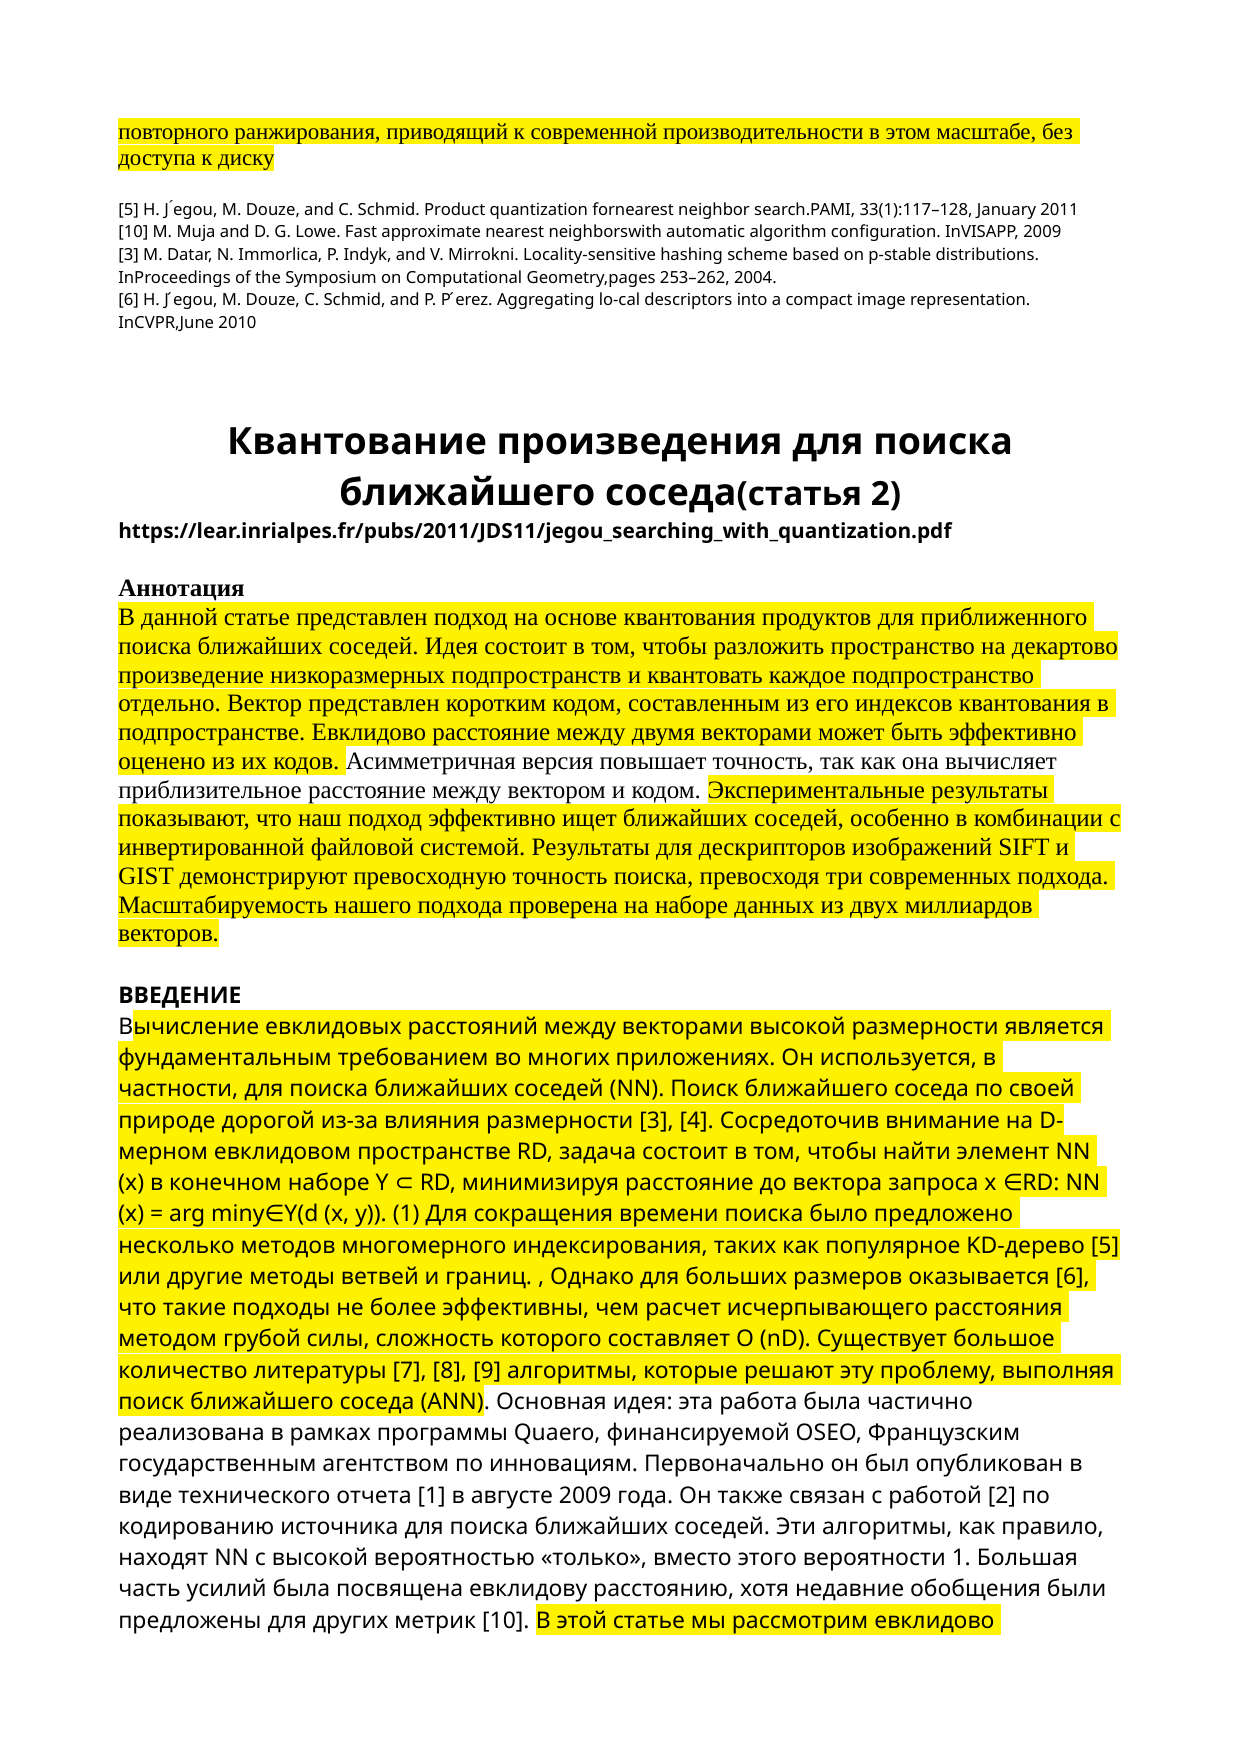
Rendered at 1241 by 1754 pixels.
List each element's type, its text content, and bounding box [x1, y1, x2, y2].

text Квантование произведения для поиска ближайшего соседа(статья 2) [118, 414, 1122, 516]
text [5] H. J ́egou, M. Douze, and C. Schmid. Product quantization fornearest neighbor search.PAMI, 33(1):117–128, January 2011 [118, 197, 1122, 220]
text ВВЕДЕНИЕ [118, 978, 1122, 1010]
text повторного ранжирования, приводящий к современной производительности в этом масштабе, без доступа к диску [118, 118, 1122, 171]
text https://lear.inrialpes.fr/pubs/2011/JDS11/jegou_searching_with_quantization.pdf [118, 516, 1122, 545]
text [6] H. J ́egou, M. Douze, C. Schmid, and P. P ́erez. Aggregating lo-cal descriptors into a compact image representation. InCVPR,June 2010 [118, 288, 1122, 333]
text [3] M. Datar, N. Immorlica, P. Indyk, and V. Mirrokni. Locality-sensitive hashing scheme based on p-stable distributions. InProceedings of the Symposium on Computational Geometry,pages 253–262, 2004. [118, 243, 1122, 288]
text В данной статье представлен подход на основе квантования продуктов для приближенного поиска ближайших соседей. Идея состоит в том, чтобы разложить пространство на декартово произведение низкоразмерных подпространств и квантовать каждое подпространство отдельно. Вектор представлен коротким кодом, составленным из его индексов квантования в подпространстве. Евклидово расстояние между двумя векторами может быть эффективно оценено из их кодов. Асимметричная версия повышает точность, так как она вычисляет приблизительное расстояние между вектором и кодом. Экспериментальные результаты показывают, что наш подход эффективно ищет ближайших соседей, особенно в комбинации с инвертированной файловой системой. Результаты для дескрипторов изображений SIFT и GIST демонстрируют превосходную точность поиска, превосходя три современных подхода. Масштабируемость нашего подхода проверена на наборе данных из двух миллиардов векторов. [118, 602, 1122, 947]
text Аннотация [118, 573, 1122, 602]
text Вычисление евклидовых расстояний между векторами высокой размерности является фундаментальным требованием во многих приложениях. Он используется, в частности, для поиска ближайших соседей (NN). Поиск ближайшего соседа по своей природе дорогой из-за влияния размерности [3], [4]. Сосредоточив внимание на D-мерном евклидовом пространстве RD, задача состоит в том, чтобы найти элемент NN (x) в конечном наборе Y ⊂ RD, минимизируя расстояние до вектора запроса x ∈RD: NN (x) = arg miny∈Y(d (x, y)). (1) Для сокращения времени поиска было предложено несколько методов многомерного индексирования, таких как популярное KD-дерево [5] или другие методы ветвей и границ. , Однако для больших размеров оказывается [6], что такие подходы не более эффективны, чем расчет исчерпывающего расстояния методом грубой силы, сложность которого составляет O (nD). Существует большое количество литературы [7], [8], [9] алгоритмы, которые решают эту проблему, выполняя поиск ближайшего соседа (ANN). Основная идея: эта работа была частично реализована в рамках программы Quaero, финансируемой OSEO, Французским государственным агентством по инновациям. Первоначально он был опубликован в виде технического отчета [1] в августе 2009 года. Он также связан с работой [2] по кодированию источника для поиска ближайших соседей. Эти алгоритмы, как правило, находят NN с высокой вероятностью «только», вместо этого вероятности 1. Большая часть усилий была посвящена евклидову расстоянию, хотя недавние обобщения были предложены для других метрик [10]. В этой статье мы рассмотрим евклидово [118, 1010, 1122, 1635]
text [10] M. Muja and D. G. Lowe. Fast approximate nearest neighborswith automatic algorithm configuration. InVISAPP, 2009 [118, 220, 1122, 243]
